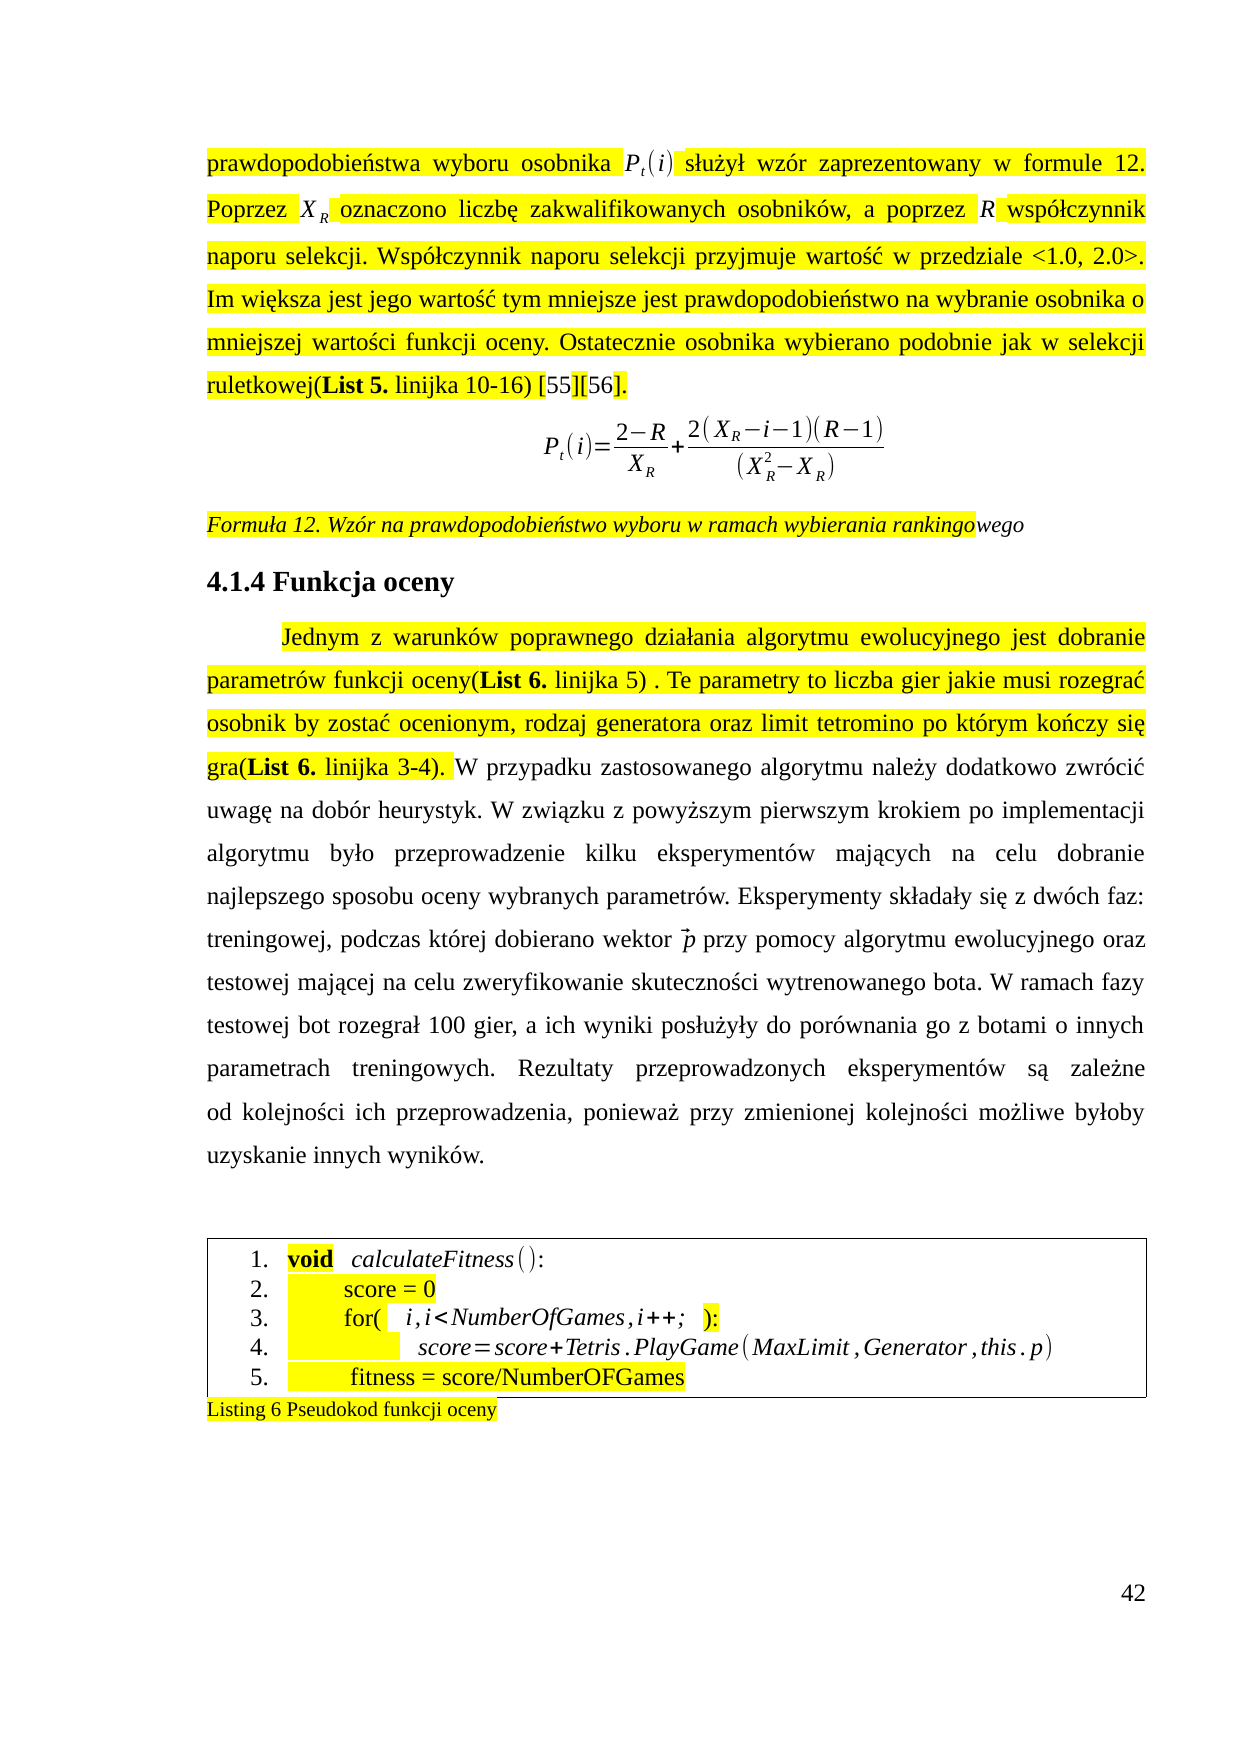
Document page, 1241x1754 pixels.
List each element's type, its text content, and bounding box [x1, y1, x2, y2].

text Jednym z warunków poprawnego działania algorytmu ewolucyjnego jest dobranie parametrów funkcji oceny(List 6. linijka 5) . Te parametry to liczba gier jakie musi rozegrać osobnik by zostać ocenionym, rodzaj generatora oraz limit tetromino po którym kończy się gra(List 6. linijka 3-4). W przypadku zastosowanego algorytmu należy dodatkowo zwrócić uwagę na dobór heurystyk. W związku z powyższym pierwszym krokiem po implementacji algorytmu było przeprowadzenie kilku eksperymentów mających na celu dobranie najlepszego sposobu oceny wybranych parametrów. Eksperymenty składały się z dwóch faz: treningowej, podczas której dobierano wektor przy pomocy algorytmu ewolucyjnego oraz testowej mającej na celu zweryfikowanie skuteczności wytrenowanego bota. W ramach fazy testowej bot rozegrał 100 gier, a ich wyniki posłużyły do porównania go z botami o innych parametrach treningowych. Rezultaty przeprowadzonych eksperymentów są zależne od kolejności ich przeprowadzenia, ponieważ przy zmienionej kolejności możliwe byłoby uzyskanie innych wyników. [207, 622, 1146, 1168]
text prawdopodobieństwa wyboru osobnika służył wzór zaprezentowany w formule 12. Poprzez oznaczono liczbę zakwalifikowanych osobników, a poprzez współczynnik naporu selekcji. Współczynnik naporu selekcji przyjmuje wartość w przedziale <1.0, 2.0>. Im większa jest jego wartość tym mniejsze jest prawdopodobieństwo na wybranie osobnika o mniejszej wartości funkcji oceny. Ostatecznie osobnika wybierano podobnie jak w selekcji ruletkowej(List 5. linijka 10-16) [][]. [207, 148, 1146, 399]
list Listing 6 Pseudokod funkcji oceny [207, 1398, 1146, 1421]
text Formuła 12. Wzór na prawdopodobieństwo wyboru w ramach wybierania rankingowego [207, 511, 1146, 537]
table_header void score = 0 for( ): fitness = score/NumberOFGames [208, 1239, 1146, 1397]
subtitle 4.1.4 Funkcja oceny [207, 564, 1146, 598]
